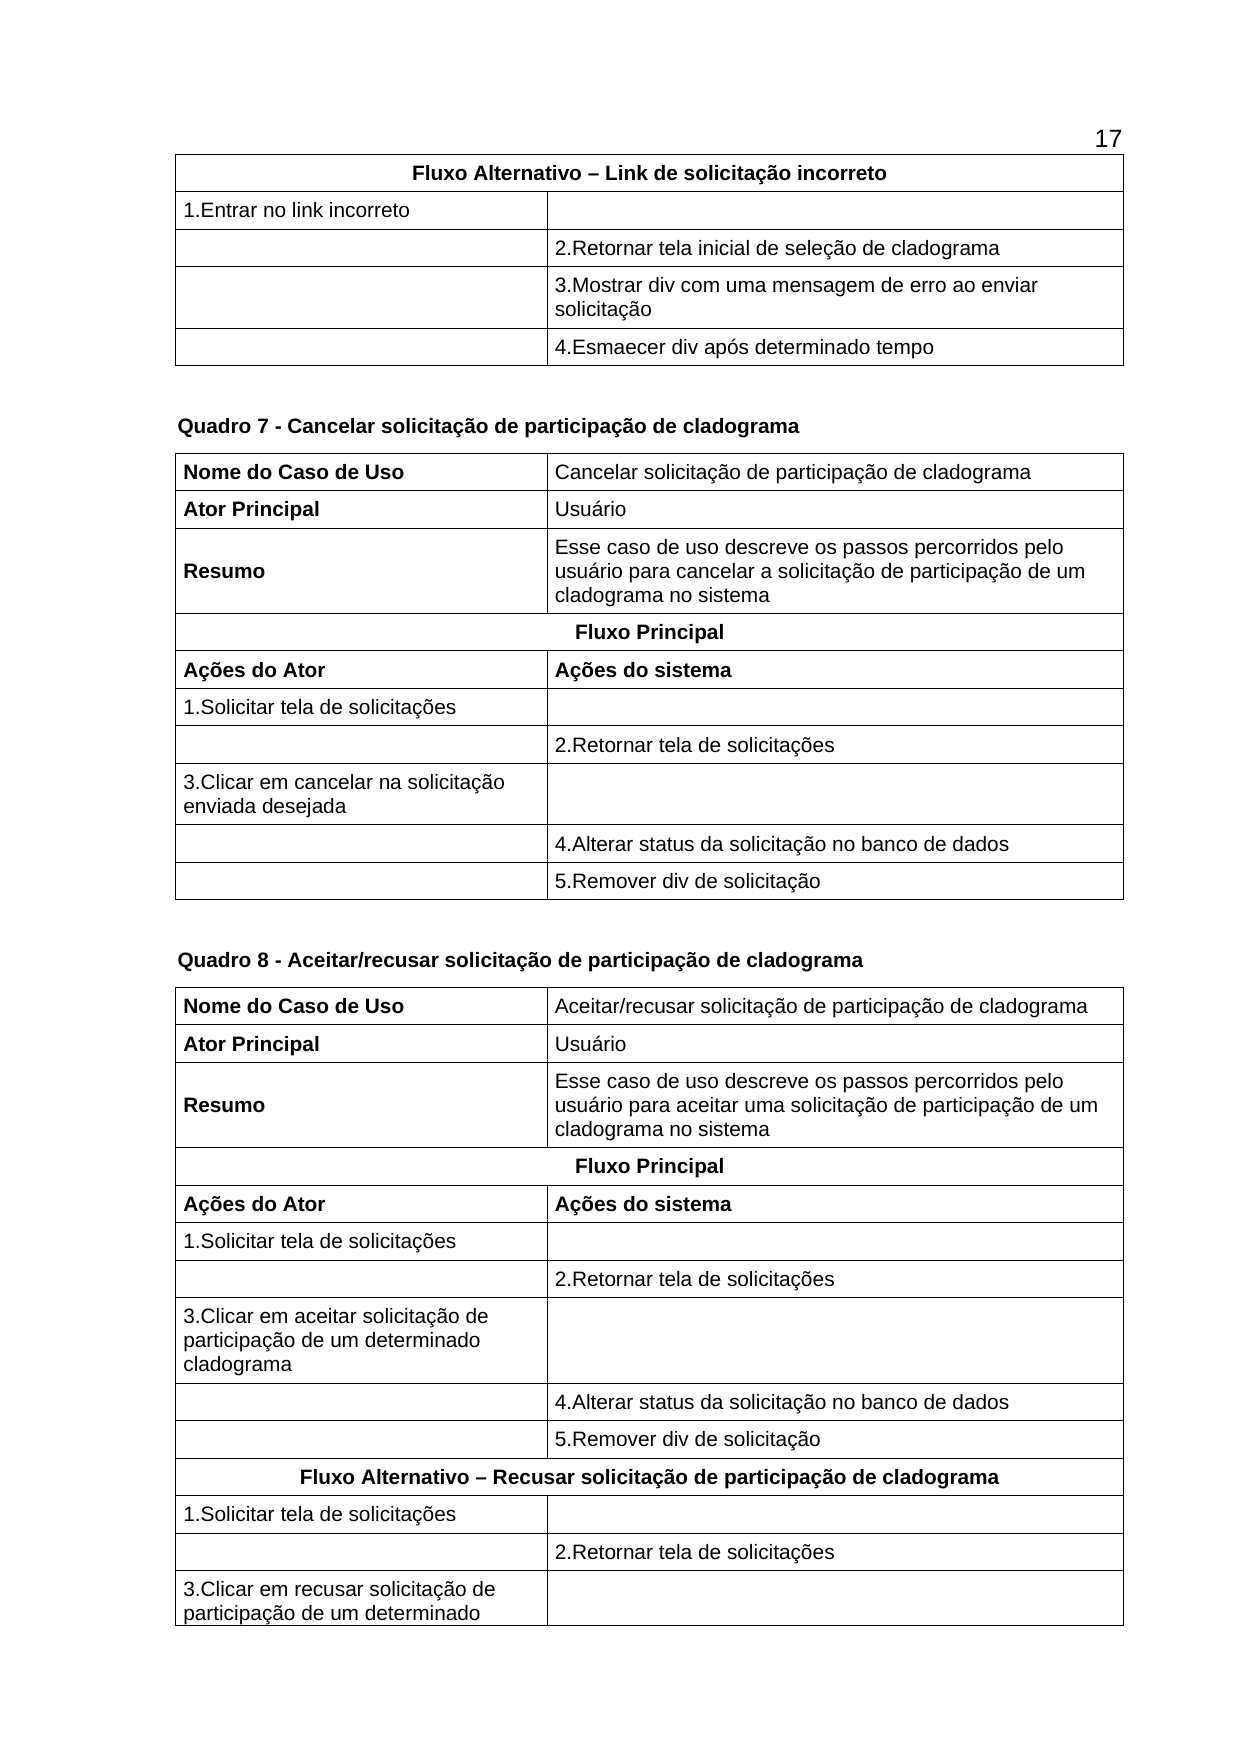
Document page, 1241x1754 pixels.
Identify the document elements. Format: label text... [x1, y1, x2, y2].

table_cell [176, 1534, 547, 1570]
table_cell 1.Solicitar tela de solicitações [176, 1496, 547, 1532]
table_cell [548, 764, 1123, 824]
table_cell 1.Solicitar tela de solicitações [176, 1223, 547, 1259]
table_cell 4.Alterar status da solicitação no banco de dados [548, 825, 1123, 862]
table_header Nome do Caso de Uso [176, 988, 547, 1024]
table_cell [176, 726, 547, 763]
table_cell [548, 689, 1123, 725]
table_cell 2.Retornar tela inicial de seleção de cladograma [548, 230, 1123, 266]
table_cell 5.Remover div de solicitação [548, 863, 1123, 899]
table_cell Resumo [176, 1063, 547, 1147]
text Quadro 7 - Cancelar solicitação de participação de cladograma [177, 414, 1122, 438]
table_cell Fluxo Principal [176, 1148, 1123, 1184]
table_cell 3.Clicar em aceitar solicitação de participação de um determinado cladograma [176, 1298, 547, 1382]
table_header Aceitar/recusar solicitação de participação de cladograma [548, 988, 1123, 1024]
table_cell 3.Clicar em recusar solicitação de participação de um determinado [176, 1571, 547, 1625]
table_cell [548, 1223, 1123, 1259]
table_cell 5.Remover div de solicitação [548, 1421, 1123, 1457]
table_cell Fluxo Alternativo – Link de solicitação incorreto [176, 155, 1123, 191]
table_cell 4.Esmaecer div após determinado tempo [548, 329, 1123, 365]
table_cell [548, 1571, 1123, 1625]
table_cell 2.Retornar tela de solicitações [548, 1261, 1123, 1297]
table_cell [548, 192, 1123, 228]
table_cell Ações do Ator [176, 651, 547, 688]
table_header Nome do Caso de Uso [176, 454, 547, 490]
table_cell [176, 863, 547, 899]
table_cell 2.Retornar tela de solicitações [548, 1534, 1123, 1570]
table_cell 2.Retornar tela de solicitações [548, 726, 1123, 763]
table_cell [548, 1496, 1123, 1532]
table_cell Usuário [548, 1025, 1123, 1062]
table_cell 4.Alterar status da solicitação no banco de dados [548, 1384, 1123, 1420]
table_cell Fluxo Principal [176, 614, 1123, 650]
table_cell [176, 825, 547, 862]
table_cell 1.Solicitar tela de solicitações [176, 689, 547, 725]
table_cell Ator Principal [176, 1025, 547, 1062]
table_cell [176, 1384, 547, 1420]
table_cell Ações do sistema [548, 1186, 1123, 1222]
table_cell Usuário [548, 491, 1123, 527]
table_cell [176, 1261, 547, 1297]
table_cell 3.Clicar em cancelar na solicitação enviada desejada [176, 764, 547, 824]
table_cell [176, 267, 547, 327]
table_cell Fluxo Alternativo – Recusar solicitação de participação de cladograma [176, 1459, 1123, 1495]
table_cell [548, 1298, 1123, 1382]
table_header Cancelar solicitação de participação de cladograma [548, 454, 1123, 490]
text Quadro 8 - Aceitar/recusar solicitação de participação de cladograma [177, 948, 1122, 972]
table_cell [176, 329, 547, 365]
table_cell [176, 230, 547, 266]
table_cell Esse caso de uso descreve os passos percorridos pelo usuário para cancelar a solicitação de participação de um cladograma no sistema [548, 529, 1123, 613]
table_cell Esse caso de uso descreve os passos percorridos pelo usuário para aceitar uma solicitação de participação de um cladograma no sistema [548, 1063, 1123, 1147]
table_cell Ações do Ator [176, 1186, 547, 1222]
table_cell Ações do sistema [548, 651, 1123, 688]
table_cell [176, 1421, 547, 1457]
table_cell Ator Principal [176, 491, 547, 527]
table_cell 1.Entrar no link incorreto [176, 192, 547, 228]
table_cell 3.Mostrar div com uma mensagem de erro ao enviar solicitação [548, 267, 1123, 327]
table_cell Resumo [176, 529, 547, 613]
